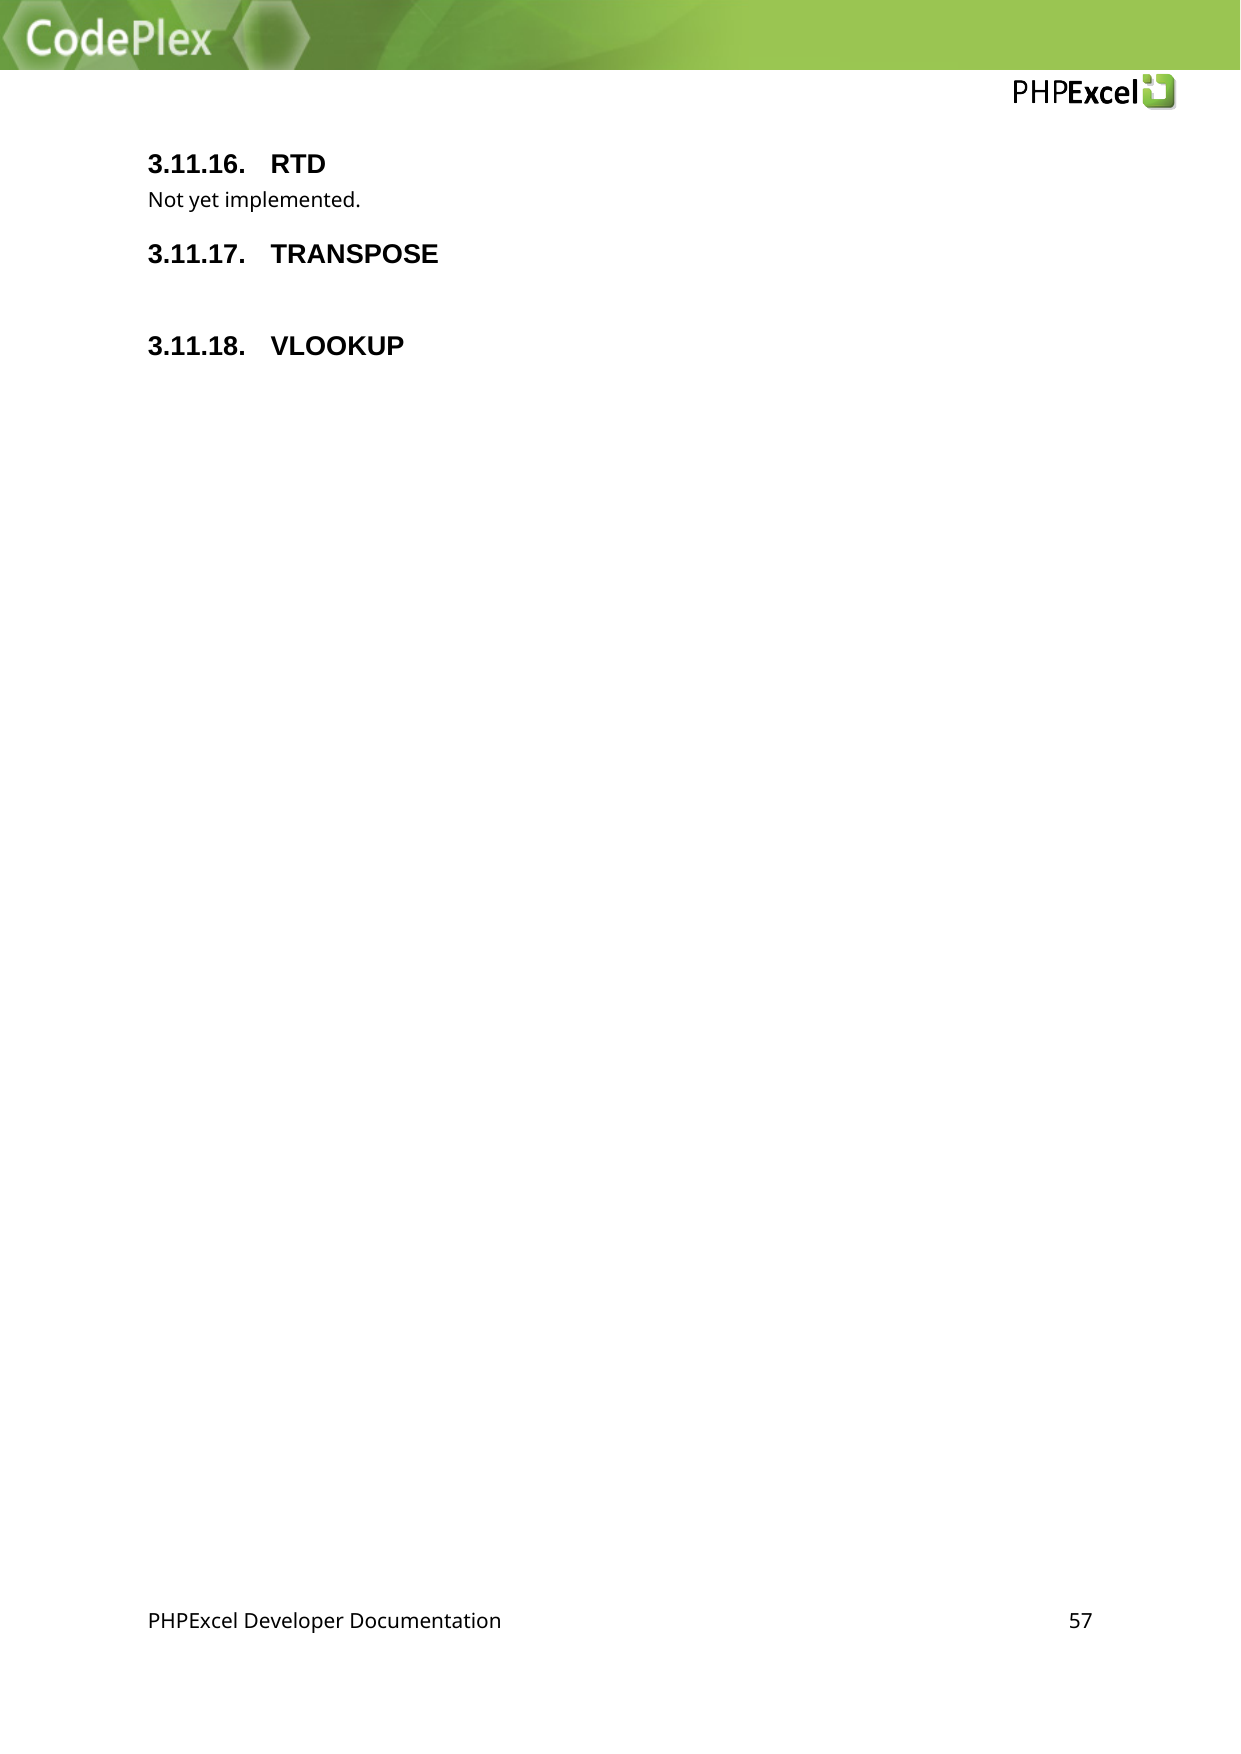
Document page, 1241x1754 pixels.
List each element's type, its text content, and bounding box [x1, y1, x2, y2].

subtitle VLOOKUP [148, 329, 1093, 361]
subtitle RTD [148, 148, 1093, 179]
subtitle TRANSPOSE [148, 238, 1093, 270]
text Not yet implemented. [148, 185, 1093, 213]
